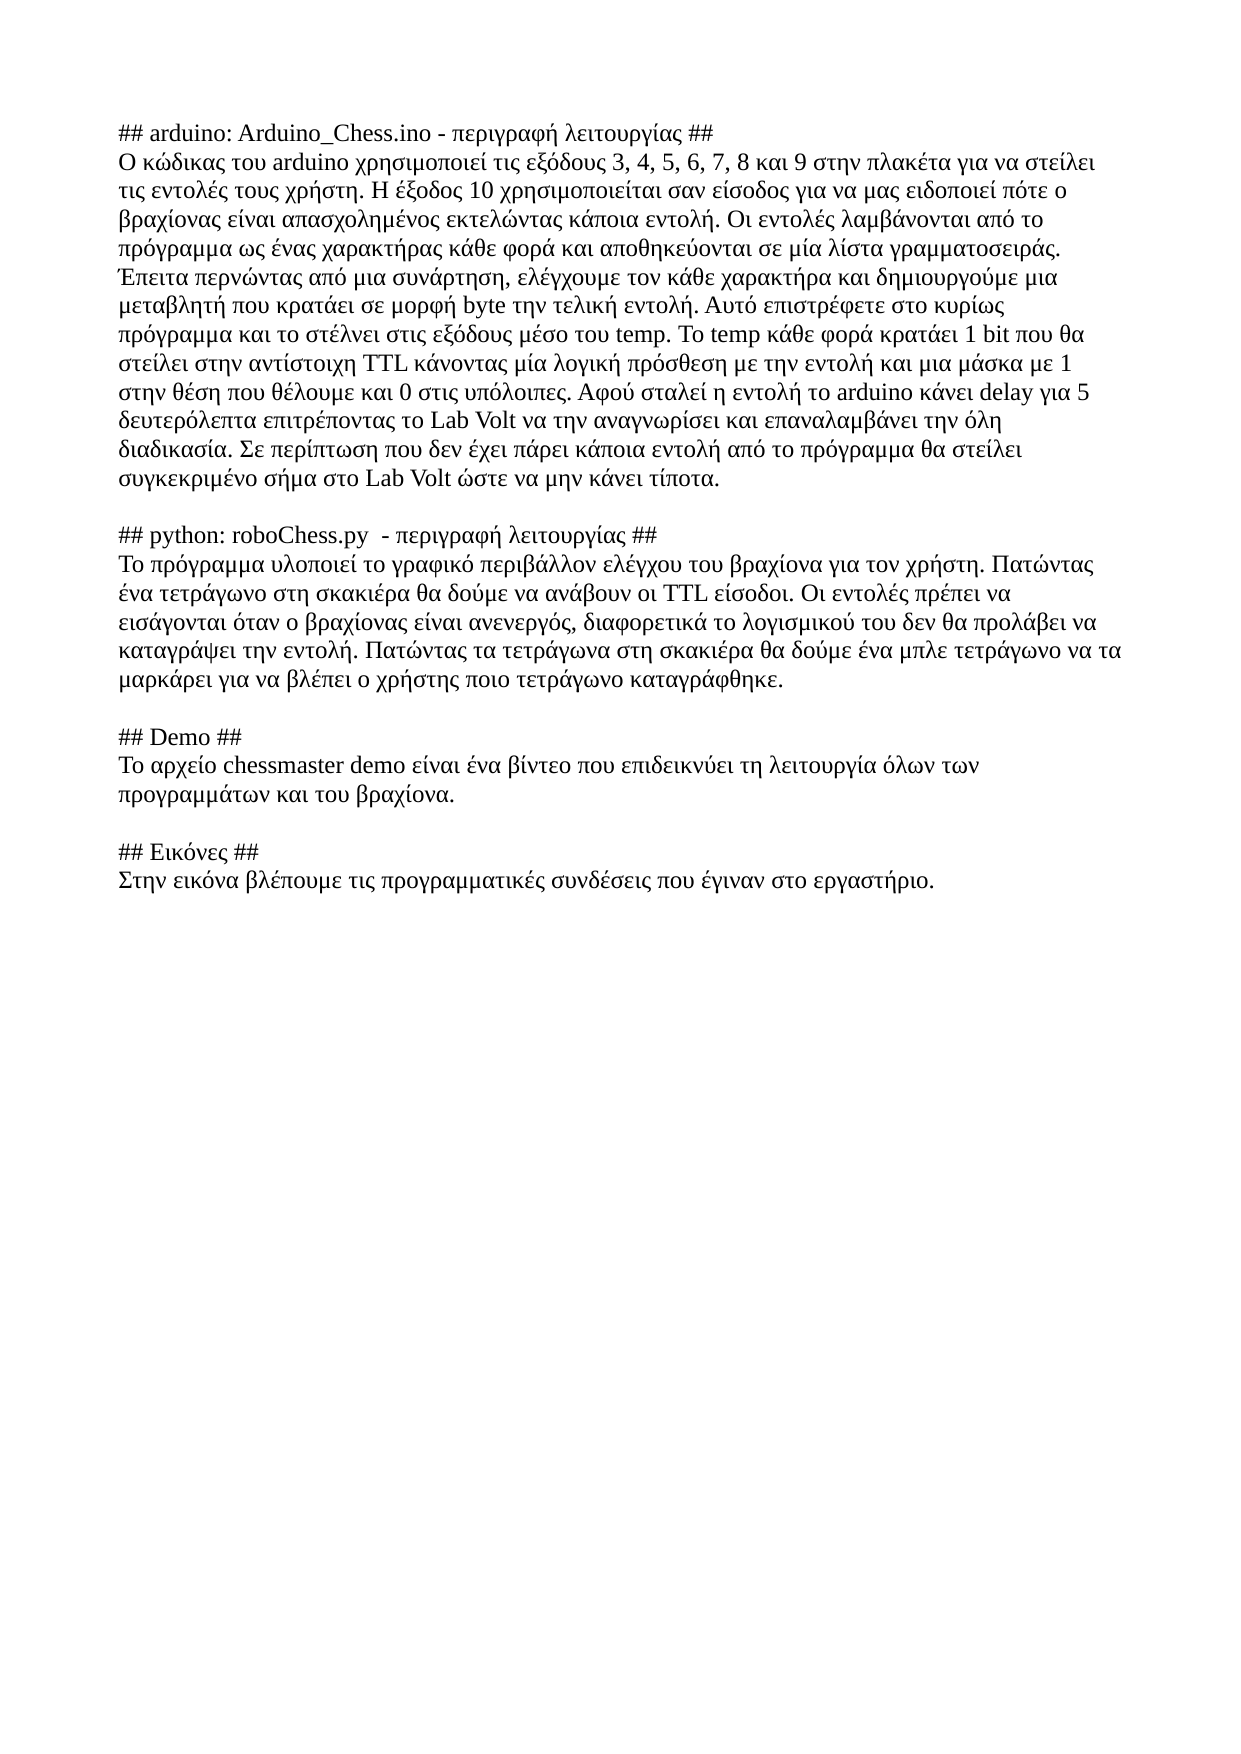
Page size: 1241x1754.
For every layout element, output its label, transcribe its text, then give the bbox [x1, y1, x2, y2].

text ## arduino: Arduino_Chess.ino - περιγραφή λειτουργίας ## Ο κώδικας του arduino χρησιμοποιεί τις εξόδους 3, 4, 5, 6, 7, 8 και 9 στην πλακέτα για να στείλει τις εντολές τους χρήστη. Η έξοδος 10 χρησιμοποιείται σαν είσοδος για να μας ειδοποιεί πότε ο βραχίονας είναι απασχολημένος εκτελώντας κάποια εντολή. Οι εντολές λαμβάνονται από το πρόγραμμα ως ένας χαρακτήρας κάθε φορά και αποθηκεύονται σε μία λίστα γραμματοσειράς. Έπειτα περνώντας από μια συνάρτηση, ελέγχουμε τον κάθε χαρακτήρα και δημιουργούμε μια μεταβλητή που κρατάει σε μορφή byte την τελική εντολή. Αυτό επιστρέφετε στο κυρίως πρόγραμμα και το στέλνει στις εξόδους μέσο του temp. Το temp κάθε φορά κρατάει 1 bit που θα στείλει στην αντίστοιχη TTL κάνοντας μία λογική πρόσθεση με την εντολή και μια μάσκα με 1 στην θέση που θέλουμε και 0 στις υπόλοιπες. Αφού σταλεί η εντολή το arduino κάνει delay για 5 δευτερόλεπτα επιτρέποντας το Lab Volt να την αναγνωρίσει και επαναλαμβάνει την όλη διαδικασία. Σε περίπτωση που δεν έχει πάρει κάποια εντολή από το πρόγραμμα θα στείλει συγκεκριμένο σήμα στο Lab Volt ώστε να μην κάνει τίποτα. ## python: roboChess.py - περιγραφή λειτουργίας ## Το πρόγραμμα υλοποιεί το γραφικό περιβάλλον ελέγχου του βραχίονα για τον χρήστη. Πατώντας ένα τετράγωνο στη σκακιέρα θα δούμε να ανάβουν οι TTL είσοδοι. Οι εντολές πρέπει να εισάγονται όταν ο βραχίονας είναι ανενεργός, διαφορετικά το λογισμικού του δεν θα προλάβει να καταγράψει την εντολή. Πατώντας τα τετράγωνα στη σκακιέρα θα δούμε ένα μπλε τετράγωνο να τα μαρκάρει για να βλέπει ο χρήστης ποιο τετράγωνο καταγράφθηκε. ## Demo ## Το αρχείο chessmaster demo είναι ένα βίντεο που επιδεικνύει τη λειτουργία όλων των προγραμμάτων και του βραχίονα. ## Εικόνες ## Στην εικόνα βλέπουμε τις προγραμματικές συνδέσεις που έγιναν στο εργαστήριο. [118, 118, 1122, 894]
